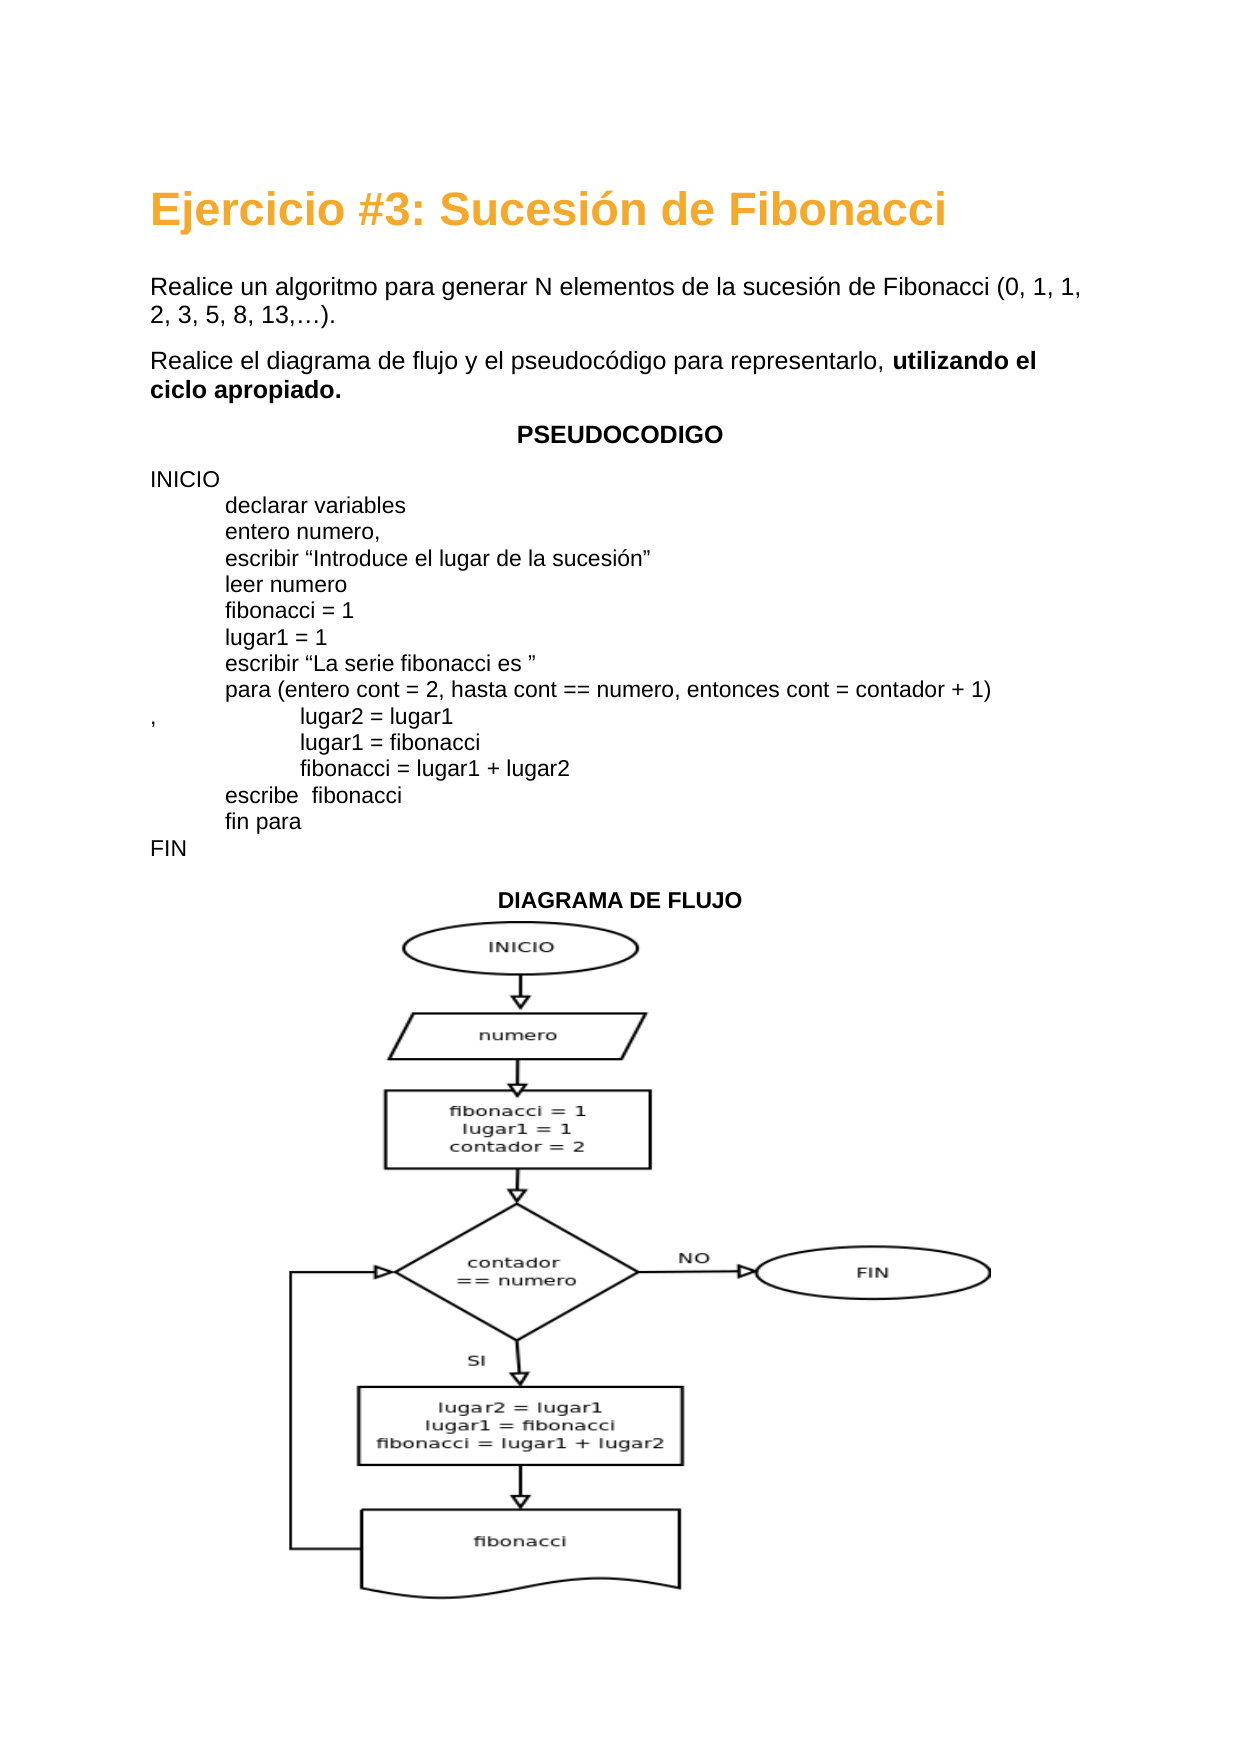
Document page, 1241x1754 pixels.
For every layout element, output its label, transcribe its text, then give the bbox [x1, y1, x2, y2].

text lugar1 = fibonacci [150, 729, 1090, 755]
text Realice el diagrama de flujo y el pseudocódigo para representarlo, utilizando el ciclo apropiado. [150, 346, 1090, 403]
text fibonacci = 1 [150, 597, 1090, 624]
text FIN [150, 834, 1090, 861]
text , lugar2 = lugar1 [150, 703, 1090, 729]
text declarar variables [150, 492, 1090, 518]
text DIAGRAMA DE FLUJO [150, 887, 1090, 913]
text escribe fibonacci [150, 782, 1090, 808]
subtitle Ejercicio #3: Sucesión de Fibonacci [150, 181, 1090, 235]
text fin para [150, 808, 1090, 834]
text para (entero cont = 2, hasta cont == numero, entonces cont = contador + 1) [150, 676, 1090, 703]
text lugar1 = 1 [150, 624, 1090, 650]
text entero numero, [150, 518, 1090, 544]
text leer numero [150, 571, 1090, 597]
text Realice un algoritmo para generar N elementos de la sucesión de Fibonacci (0, 1, 1, 2, 3, 5, 8, 13,…). [150, 272, 1090, 329]
text PSEUDOCODIGO [150, 420, 1090, 449]
text escribir “La serie fibonacci es ” [150, 650, 1090, 676]
text INICIO [150, 466, 1090, 492]
picture [289, 921, 991, 1601]
text escribir “Introduce el lugar de la sucesión” [150, 544, 1090, 571]
text fibonacci = lugar1 + lugar2 [150, 755, 1090, 782]
